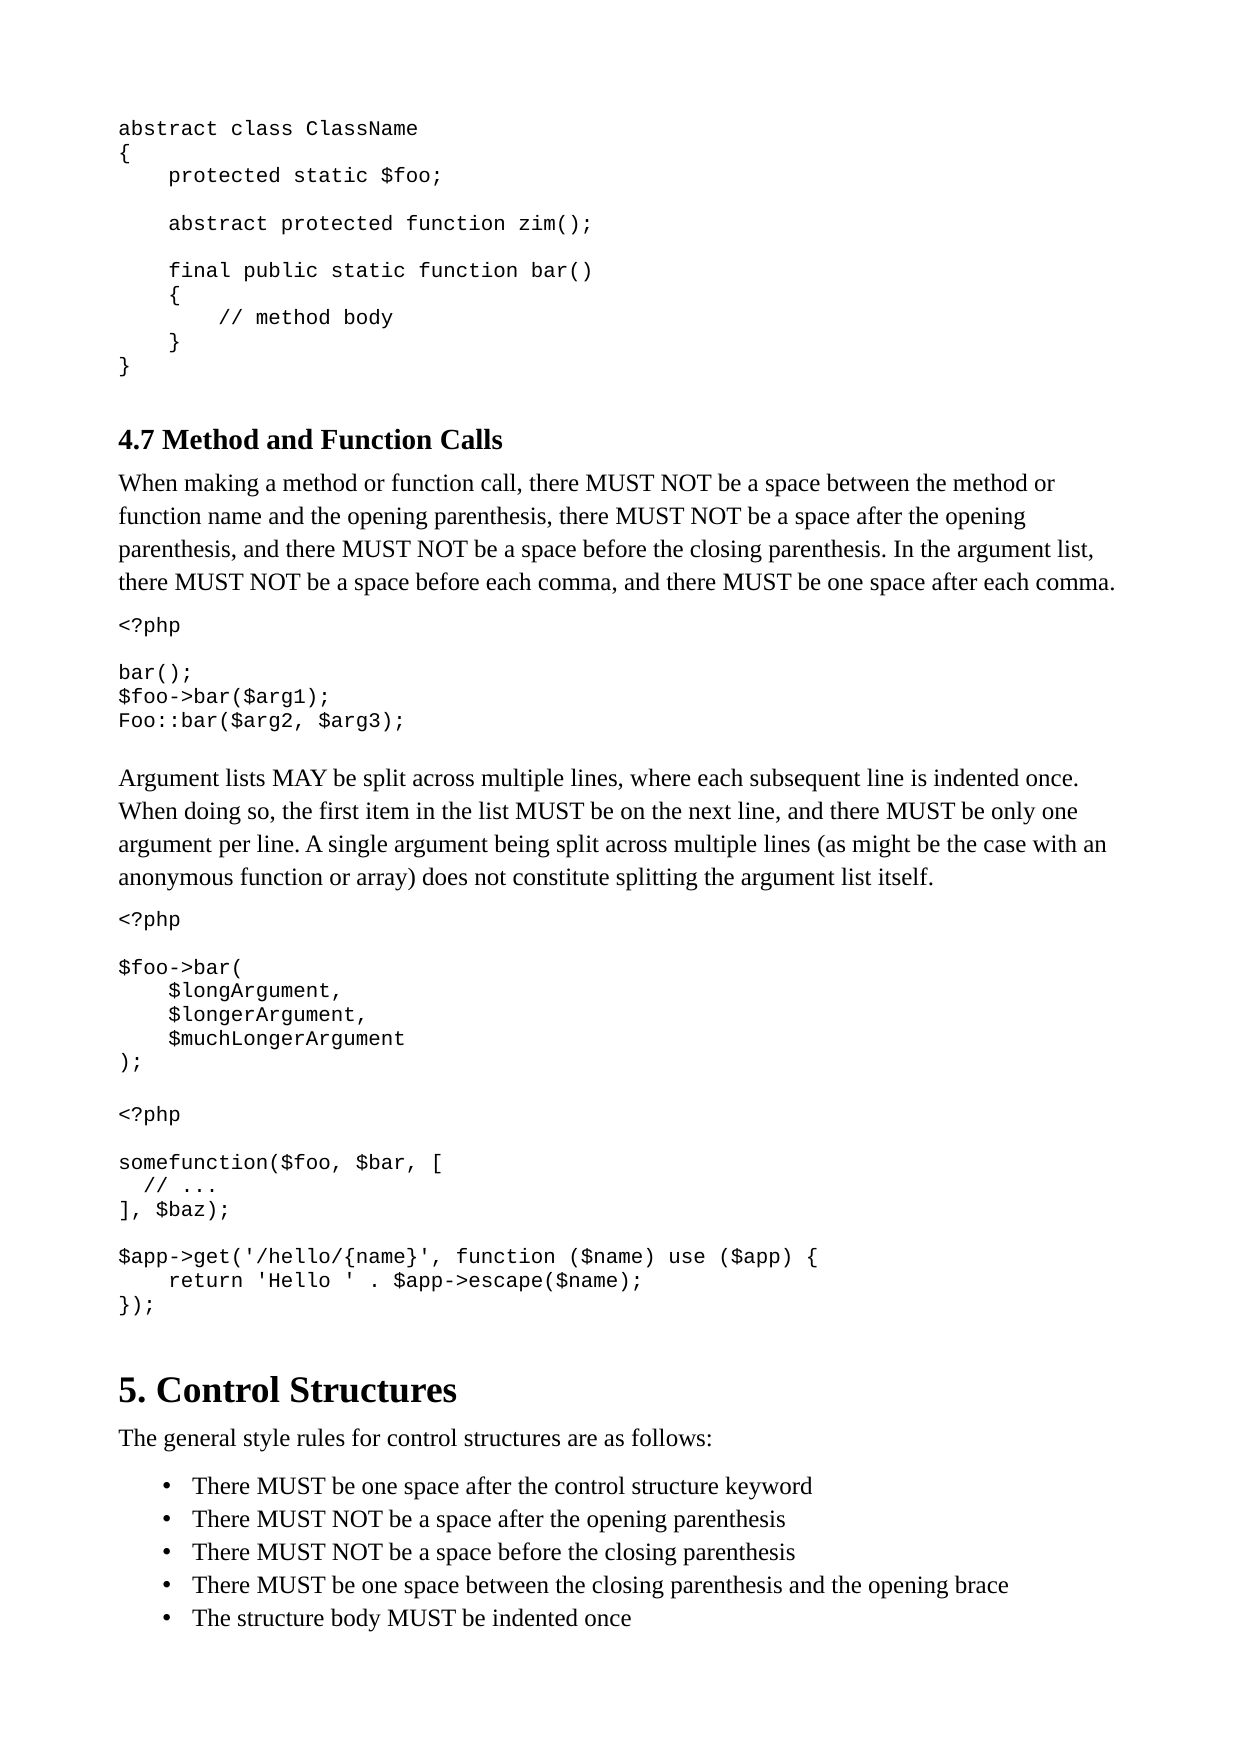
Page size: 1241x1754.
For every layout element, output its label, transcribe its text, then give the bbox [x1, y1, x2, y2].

list The structure body MUST be indented once [162, 1603, 1122, 1632]
text }); [118, 1293, 1122, 1317]
list There MUST NOT be a space before the closing parenthesis [162, 1537, 1122, 1566]
text ); [118, 1051, 1122, 1075]
text // method body [118, 307, 1122, 331]
text return 'Hello ' . $app->escape($name); [118, 1270, 1122, 1293]
text When making a method or function call, there MUST NOT be a space between the method or function name and the opening parenthesis, there MUST NOT be a space after the opening parenthesis, and there MUST NOT be a space before the closing parenthesis. In the argument list, there MUST NOT be a space before each comma, and there MUST be one space after each comma. [118, 468, 1122, 596]
text bar(); [118, 662, 1122, 686]
text ], $baz); [118, 1199, 1122, 1223]
subtitle 5. Control Structures [118, 1367, 1122, 1411]
text final public static function bar() [118, 260, 1122, 284]
text Foo::bar($arg2, $arg3); [118, 709, 1122, 733]
text abstract class ClassName [118, 118, 1122, 142]
text Argument lists MAY be split across multiple lines, where each subsequent line is indented once. When doing so, the first item in the list MUST be on the next line, and there MUST be only one argument per line. A single argument being split across multiple lines (as might be the case with an anonymous function or array) does not constitute splitting the argument list itself. [118, 763, 1122, 891]
text { [118, 284, 1122, 307]
text The general style rules for control structures are as follows: [118, 1423, 1122, 1452]
text somefunction($foo, $bar, [ [118, 1152, 1122, 1175]
text // ... [118, 1175, 1122, 1199]
text abstract protected function zim(); [118, 213, 1122, 236]
text } [118, 331, 1122, 354]
text $app->get('/hello/{name}', function ($name) use ($app) { [118, 1246, 1122, 1270]
list There MUST be one space after the control structure keyword [162, 1471, 1122, 1499]
text $longerArgument, [118, 1004, 1122, 1028]
list There MUST NOT be a space after the opening parenthesis [162, 1504, 1122, 1532]
text <?php [118, 909, 1122, 933]
list There MUST be one space between the closing parenthesis and the opening brace [162, 1570, 1122, 1598]
text <?php [118, 1104, 1122, 1128]
text $longArgument, [118, 980, 1122, 1004]
text } [118, 354, 1122, 378]
text <?php [118, 615, 1122, 639]
text protected static $foo; [118, 165, 1122, 189]
text $muchLongerArgument [118, 1028, 1122, 1051]
text $foo->bar( [118, 957, 1122, 980]
text $foo->bar($arg1); [118, 686, 1122, 709]
subtitle 4.7 Method and Function Calls [118, 422, 1122, 456]
text { [118, 142, 1122, 165]
